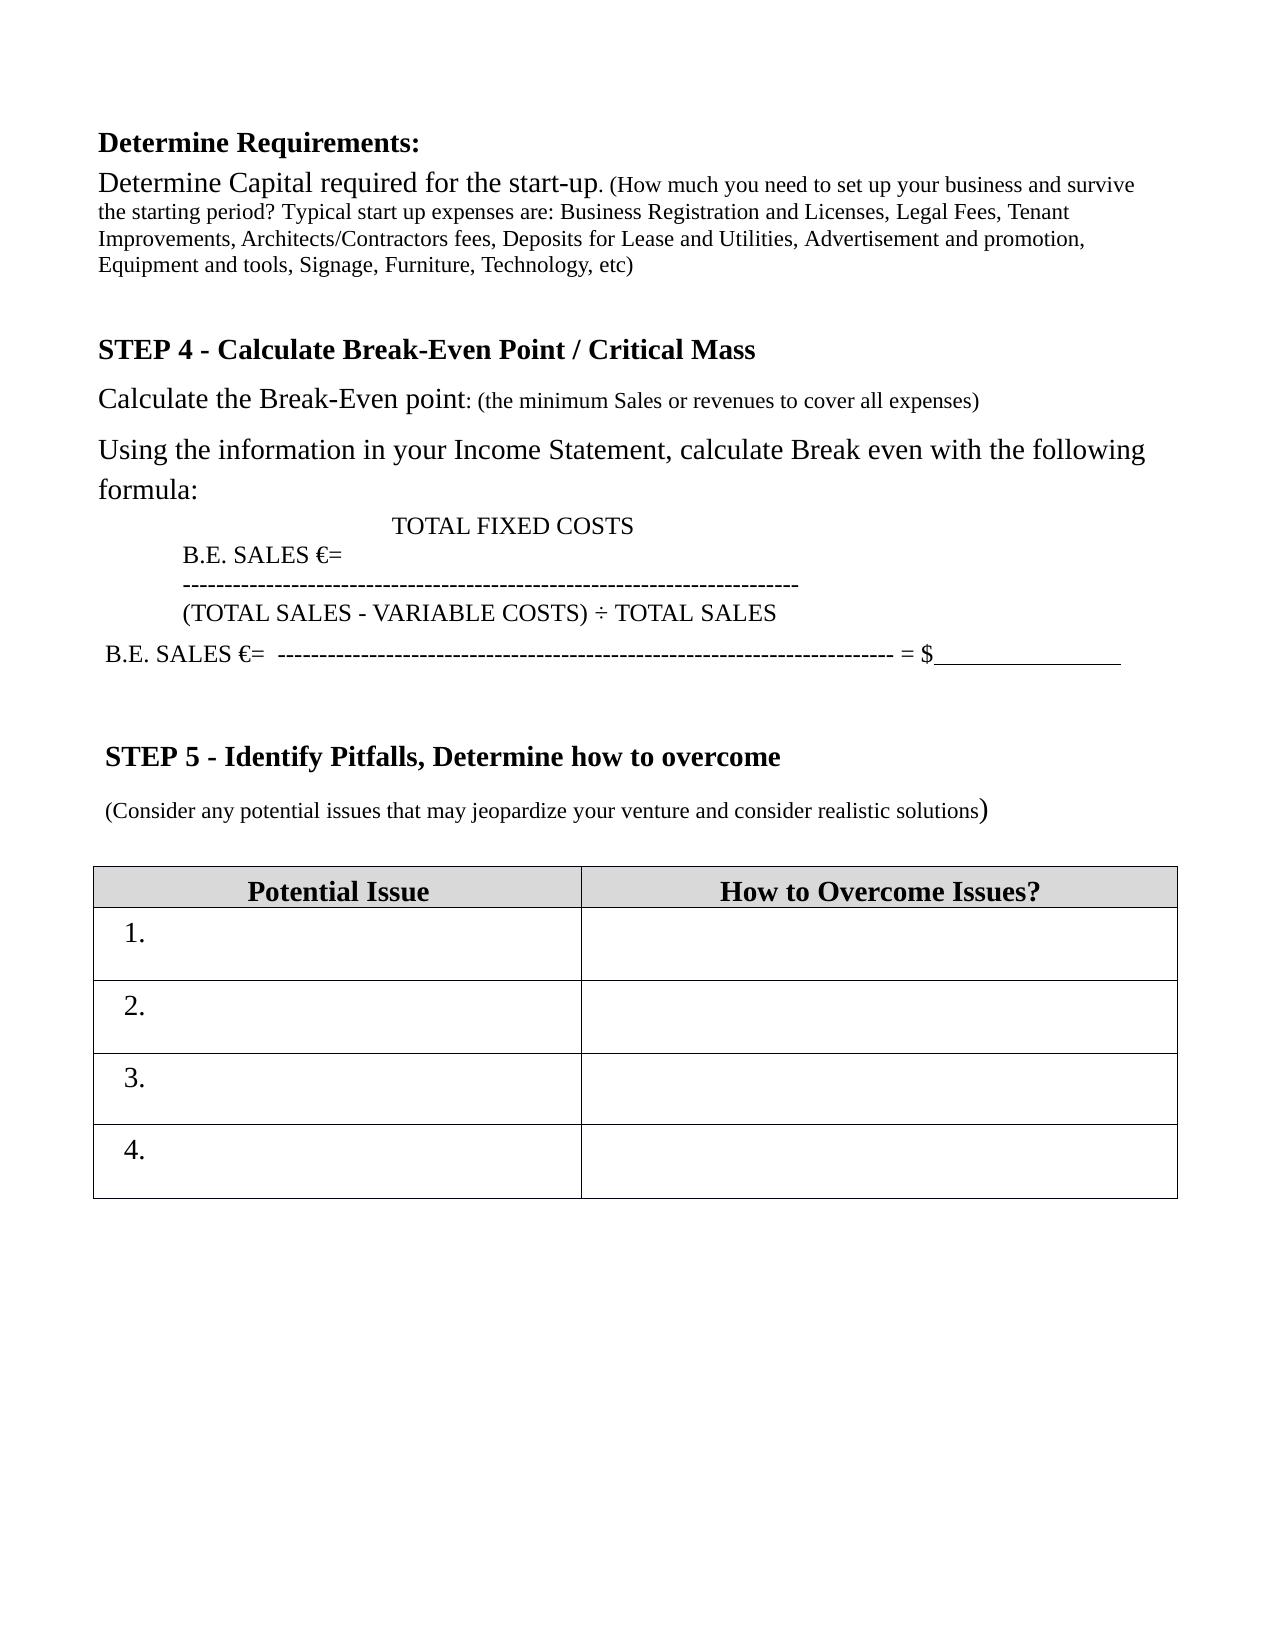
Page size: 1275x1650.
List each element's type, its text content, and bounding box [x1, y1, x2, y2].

table_header Potential Issue [94, 867, 581, 907]
table_cell [94, 908, 581, 980]
text (Consider any potential issues that may jeopardize your venture and consider realistic solutions) [105, 791, 1129, 824]
text Determine Requirements: [98, 125, 1169, 158]
table_cell [94, 1054, 581, 1124]
text B.E. SALES €= -------------------------------------------------------------------------- (TOTAL SALES - VARIABLE COSTS) ÷ TOTAL SALES [182, 540, 858, 626]
table_cell [582, 908, 1177, 980]
text B.E. SALES €= -------------------------------------------------------------------------- = $ [105, 639, 1169, 667]
table_cell [582, 981, 1177, 1052]
table_cell [94, 981, 581, 1052]
text STEP 4 - Calculate Break-Even Point / Critical Mass [98, 332, 1169, 365]
table_cell [582, 1125, 1177, 1198]
text STEP 5 - Identify Pitfalls, Determine how to overcome [105, 739, 1129, 772]
text formula: [98, 472, 1169, 505]
text TOTAL FIXED COSTS [392, 511, 1169, 540]
text Determine Capital required for the start-up. (How much you need to set up your business and survive the starting period? Typical start up expenses are: Business Registration and Licenses, Legal Fees, Tenant Improvements, Architects/Contractors fees, Deposits for Lease and Utilities, Advertisement and promotion, Equipment and tools, Signage, Furniture, Technology, etc) [98, 165, 1152, 277]
text Using the information in your Income Statement, calculate Break even with the following [98, 432, 1169, 466]
table_header How to Overcome Issues? [582, 867, 1177, 907]
text Calculate the Break-Even point: (the minimum Sales or revenues to cover all expenses) [98, 382, 1169, 415]
table_cell [94, 1125, 581, 1198]
table_cell [582, 1054, 1177, 1124]
